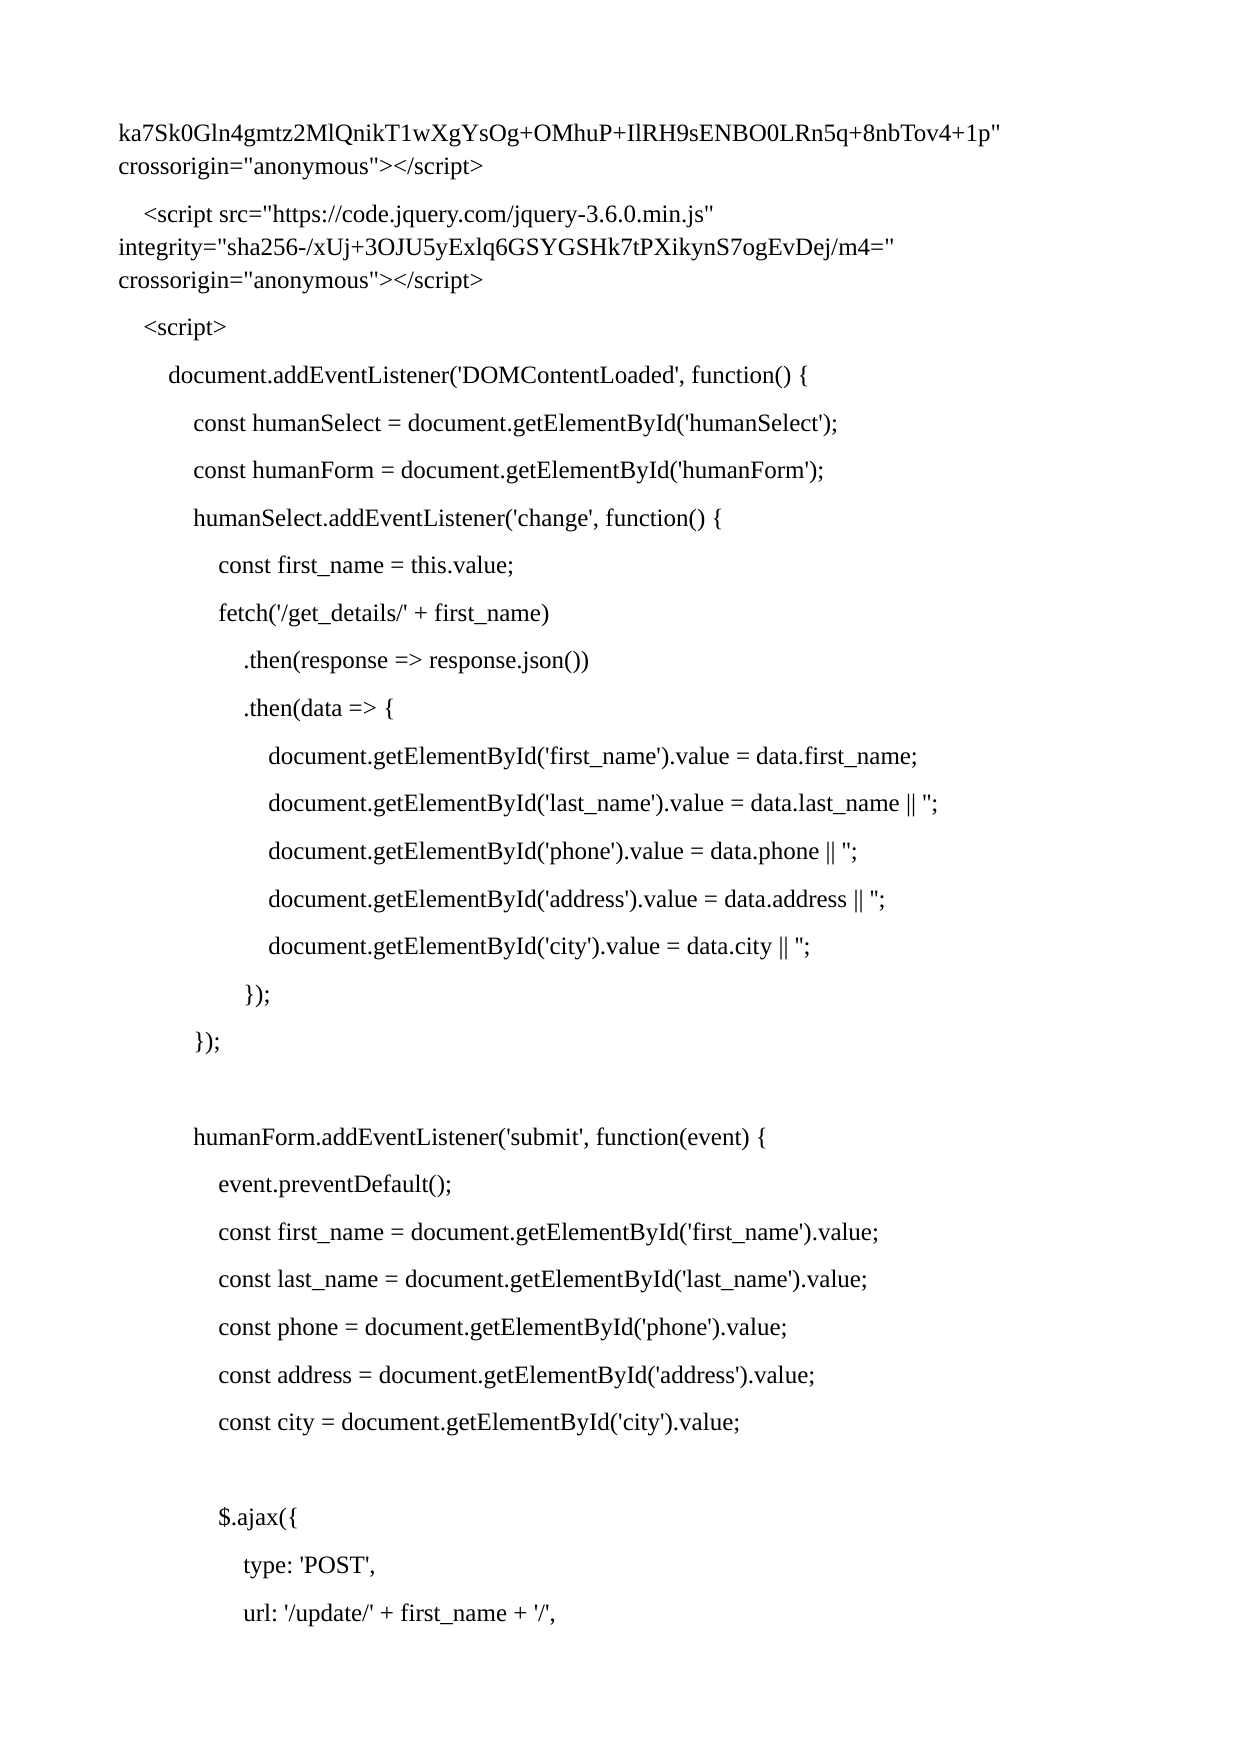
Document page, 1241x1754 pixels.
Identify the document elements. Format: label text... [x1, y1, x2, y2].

text ka7Sk0Gln4gmtz2MlQnikT1wXgYsOg+OMhuP+IlRH9sENBO0LRn5q+8nbTov4+1p" crossorigin="anonymous"></script> [118, 118, 1122, 180]
text document.getElementById('first_name').value = data.first_name; [118, 741, 1122, 769]
text }); [118, 1026, 1122, 1055]
text humanSelect.addEventListener('change', function() { [118, 503, 1122, 532]
text event.preventDefault(); [118, 1169, 1122, 1198]
text const phone = document.getElementById('phone').value; [118, 1312, 1122, 1341]
text const address = document.getElementById('address').value; [118, 1360, 1122, 1388]
text const city = document.getElementById('city').value; [118, 1407, 1122, 1436]
text document.getElementById('last_name').value = data.last_name || ''; [118, 788, 1122, 817]
text const first_name = this.value; [118, 550, 1122, 579]
text const first_name = document.getElementById('first_name').value; [118, 1217, 1122, 1246]
text const last_name = document.getElementById('last_name').value; [118, 1264, 1122, 1293]
text type: 'POST', [118, 1550, 1122, 1579]
text }); [118, 979, 1122, 1008]
text url: '/update/' + first_name + '/', [118, 1598, 1122, 1626]
text const humanForm = document.getElementById('humanForm'); [118, 455, 1122, 484]
text $.ajax({ [118, 1502, 1122, 1531]
text document.getElementById('phone').value = data.phone || ''; [118, 836, 1122, 865]
text document.getElementById('address').value = data.address || ''; [118, 884, 1122, 912]
text .then(response => response.json()) [118, 646, 1122, 674]
text humanForm.addEventListener('submit', function(event) { [118, 1122, 1122, 1150]
text .then(data => { [118, 693, 1122, 722]
text document.addEventListener('DOMContentLoaded', function() { [118, 360, 1122, 389]
text fetch('/get_details/' + first_name) [118, 598, 1122, 627]
text document.getElementById('city').value = data.city || ''; [118, 931, 1122, 960]
text <script src="https://code.jquery.com/jquery-3.6.0.min.js" integrity="sha256-/xUj+3OJU5yExlq6GSYGSHk7tPXikynS7ogEvDej/m4=" crossorigin="anonymous"></script> [118, 199, 1122, 293]
text <script> [118, 312, 1122, 341]
text const humanSelect = document.getElementById('humanSelect'); [118, 408, 1122, 436]
